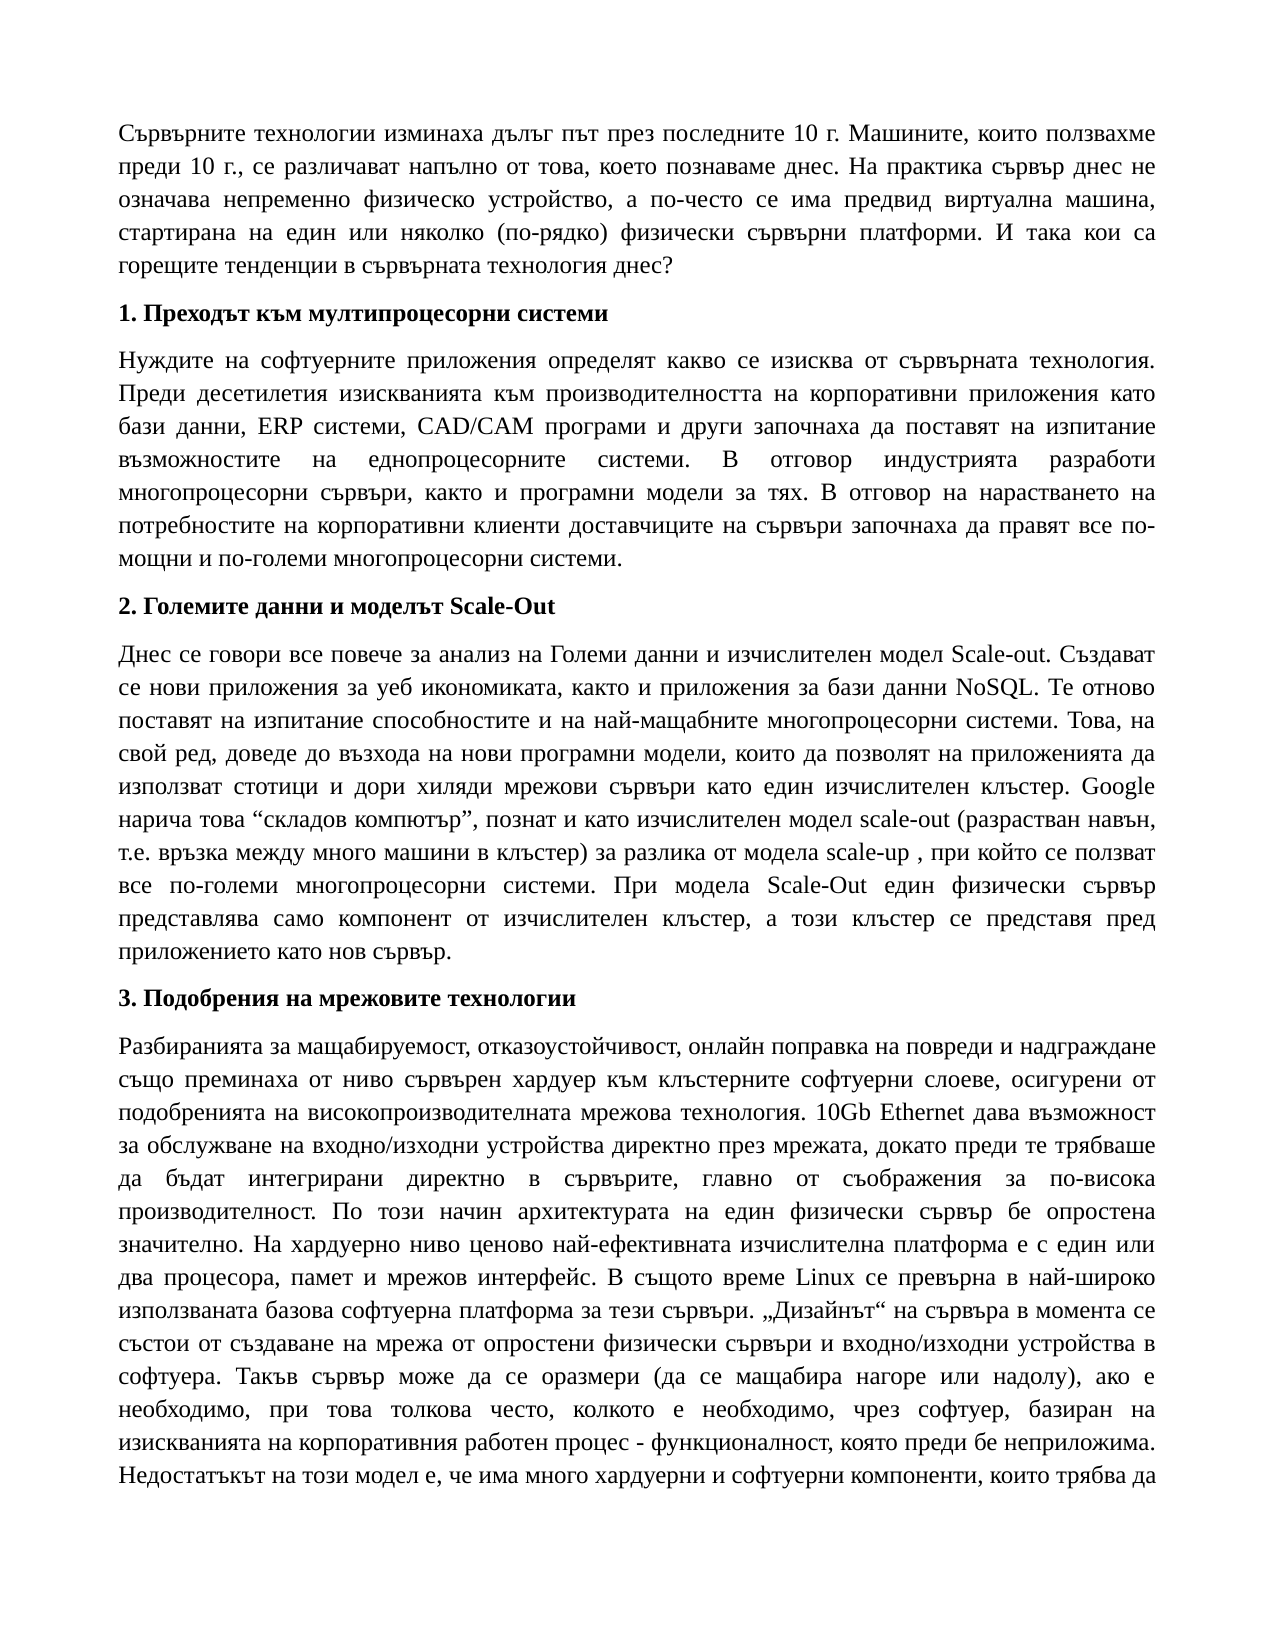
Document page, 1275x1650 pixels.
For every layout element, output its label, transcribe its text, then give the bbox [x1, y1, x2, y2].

text Нуждите на софтуерните приложения определят какво се изисква от сървърната технология. Преди десетилетия изискванията към производителността на корпоративни приложения като бази данни, ERP системи, CAD/CAM програми и други започнаха да поставят на изпитание възможностите на еднопроцесорните системи. В отговор индустрията разработи многопроцесорни сървъри, както и програмни модели за тях. В отговор на нарастването на потребностите на корпоративни клиенти доставчиците на сървъри започнаха да правят все по-мощни и по-големи многопроцесорни системи. [118, 345, 1157, 572]
text Днес се говори все повече за анализ на Големи данни и изчислителен модел Scale-out. Създават се нови приложения за уеб икономиката, както и приложения за бази данни NoSQL. Те отново поставят на изпитание способностите и на най-мащабните многопроцесорни системи. Това, на свой ред, доведе до възхода на нови програмни модели, които да позволят на приложенията да използват стотици и дори хиляди мрежови сървъри като един изчислителен клъстер. Google нарича това “складов компютър”, познат и като изчислителен модел scale-out (разрастван навън, т.е. връзка между много машини в клъстер) за разлика от модела scale-up , при който се ползват все по-големи многопроцесорни системи. При модела Scale-Out един физически сървър представлява само компонент от изчислителен клъстер, а този клъстер се представя пред приложението като нов сървър. [118, 639, 1157, 965]
text 1. Преходът към мултипроцесорни системи [118, 298, 1157, 327]
text 2. Големите данни и моделът Scale-Out [118, 591, 1157, 620]
text 3. Подобрения на мрежовите технологии [118, 983, 1157, 1012]
text Сървърните технологии изминаха дълъг път през последните 10 г. Mашините, които ползвахме преди 10 г., се различават напълно от това, което познаваме днес. На практика сървър днес не означава непременно физическо устройство, а по-често се има предвид виртуална машина, стартирана на един или няколко (по-рядко) физически сървърни платформи. И така кои са горещите тенденции в сървърната технология днес? [118, 118, 1157, 279]
text Разбиранията за мащабируемост, отказоустойчивост, онлайн поправка на повреди и надграждане също преминаха от ниво сървърен хардуер към клъстерните софтуерни слоеве, осигурени от подобренията на високопроизводителната мрежова технология. 10Gb Ethernet дава възможност за обслужване на входно/изходни устройства директно през мрежата, докато преди те трябвашe да бъдат интегрирани директно в сървърите, главно от съображения за по-висока производителност. По този начин архитектурата на един физически сървър бе опростена значително. На хардуерно ниво ценово най-ефективната изчислителна платформа е с един или два процесора, памет и мрежов интерфейс. В същото време Linux се превърна в най-широко използваната базова софтуерна платформа за тези сървъри. „Дизайнът“ на сървъра в момента се състои от създаване на мрежа от опростени физически сървъри и входно/изходни устройства в софтуера. Такъв сървър може да се оразмери (да се мащабира нагоре или надолу), ако е необходимо, при това толкова често, колкото е необходимо, чрез софтуер, базиран на изискванията на корпоративния работен процес - функционалност, която преди бе неприложима. Недостатъкът на този модел е, че има много хардуерни и софтуерни компоненти, които трябва да [118, 1031, 1157, 1489]
